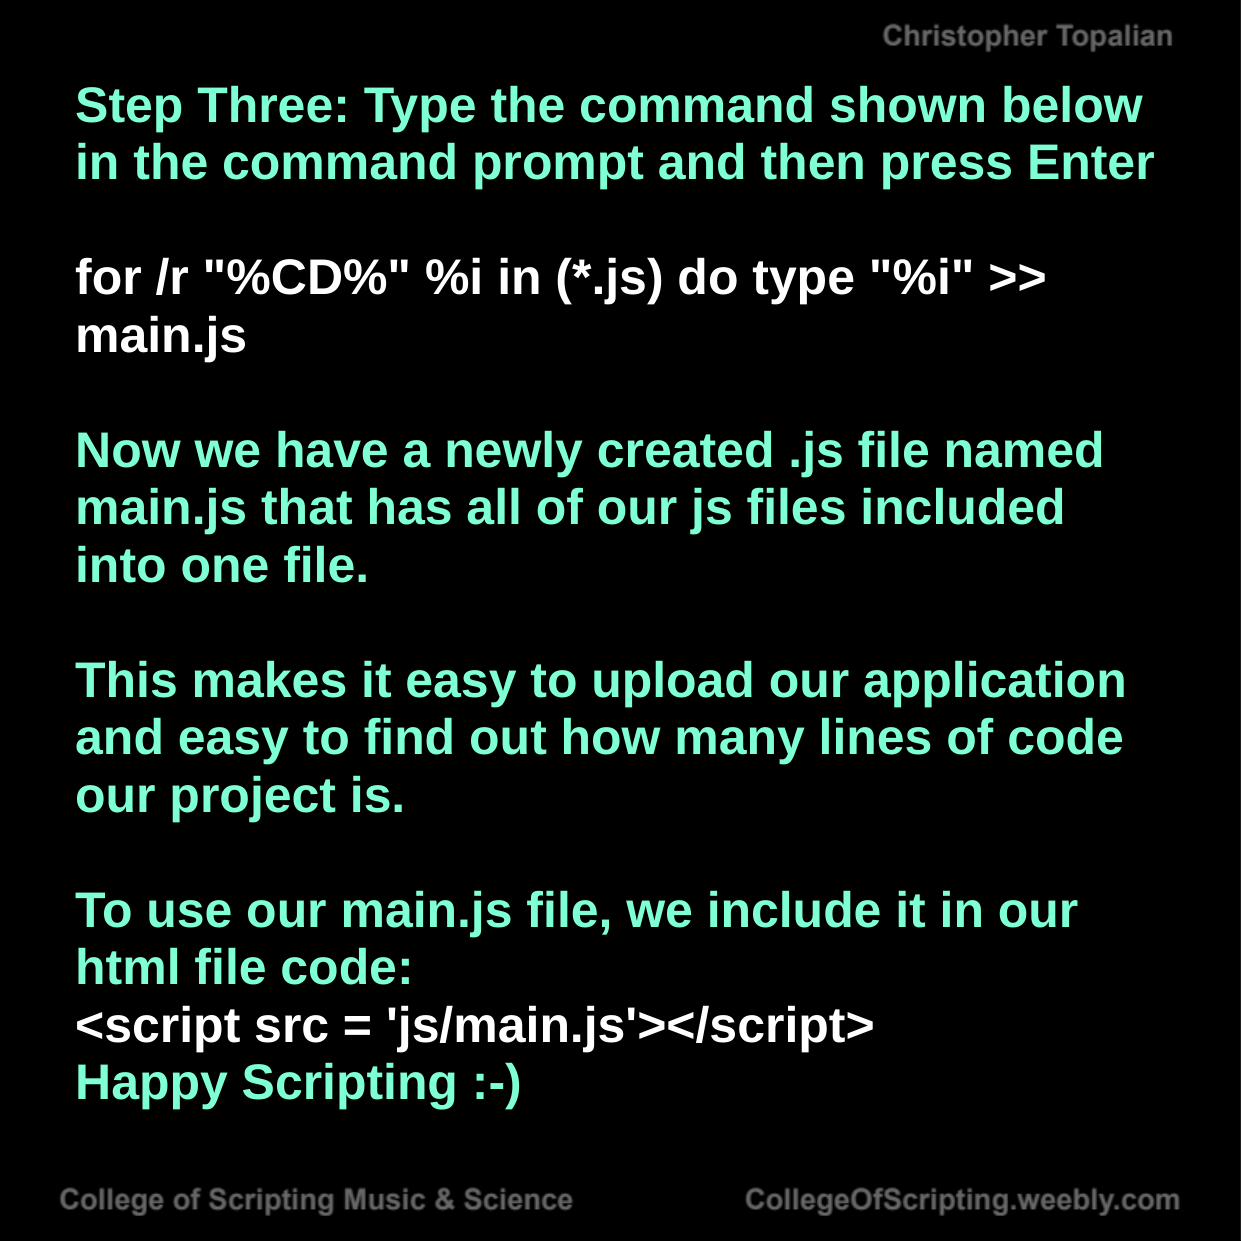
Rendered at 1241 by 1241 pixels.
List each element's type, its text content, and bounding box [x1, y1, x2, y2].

text <script src = 'js/main.js'></script> [75, 995, 1166, 1052]
text Step Three: Type the command shown below in the command prompt and then press Enter [75, 75, 1166, 190]
text for /r "%CD%" %i in (*.js) do type "%i" >> main.js [75, 247, 1166, 362]
text Now we have a newly created .js file named main.js that has all of our js files included into one file. [75, 420, 1166, 592]
text Happy Scripting :-) [75, 1052, 1166, 1110]
text To use our main.js file, we include it in our html file code: [75, 880, 1166, 995]
text This makes it easy to upload our application and easy to find out how many lines of code our project is. [75, 650, 1166, 822]
